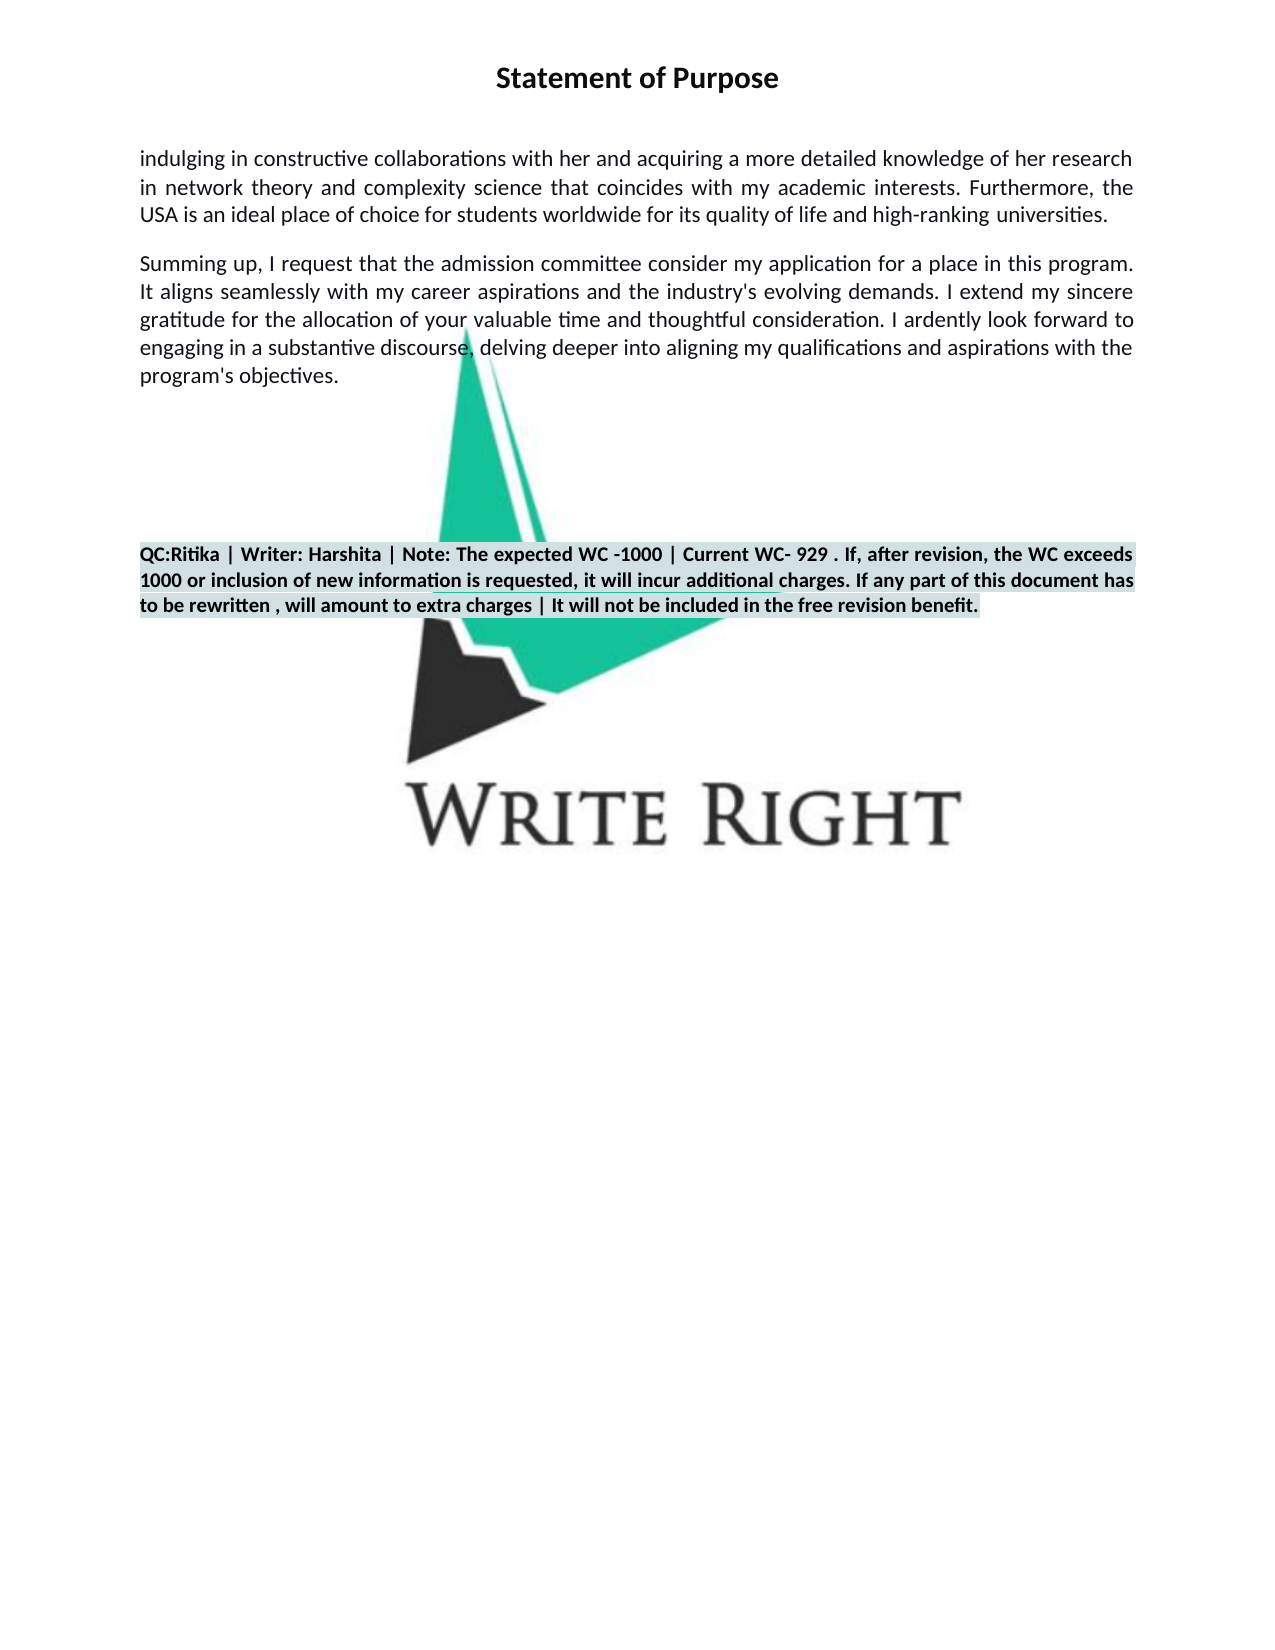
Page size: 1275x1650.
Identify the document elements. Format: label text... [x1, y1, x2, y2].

picture [140, 233, 1136, 542]
text Summing up, I request that the admission committee consider my application for a place in this program. It aligns seamlessly with my career aspirations and the industry's evolving demands. I extend my sincere gratitude for the allocation of your valuable time and thoughtful consideration. I ardently look forward to engaging in a substantive discourse, delving deeper into aligning my qualifications and aspirations with the program's objectives. [139, 249, 1135, 389]
text indulging in constructive collaborations with her and acquiring a more detailed knowledge of her research in network theory and complexity science that coincides with my academic interests. Furthermore, the USA is an ideal place of choice for students worldwide for its quality of life and high-ranking universities. [139, 144, 1135, 229]
picture [140, 567, 1136, 940]
